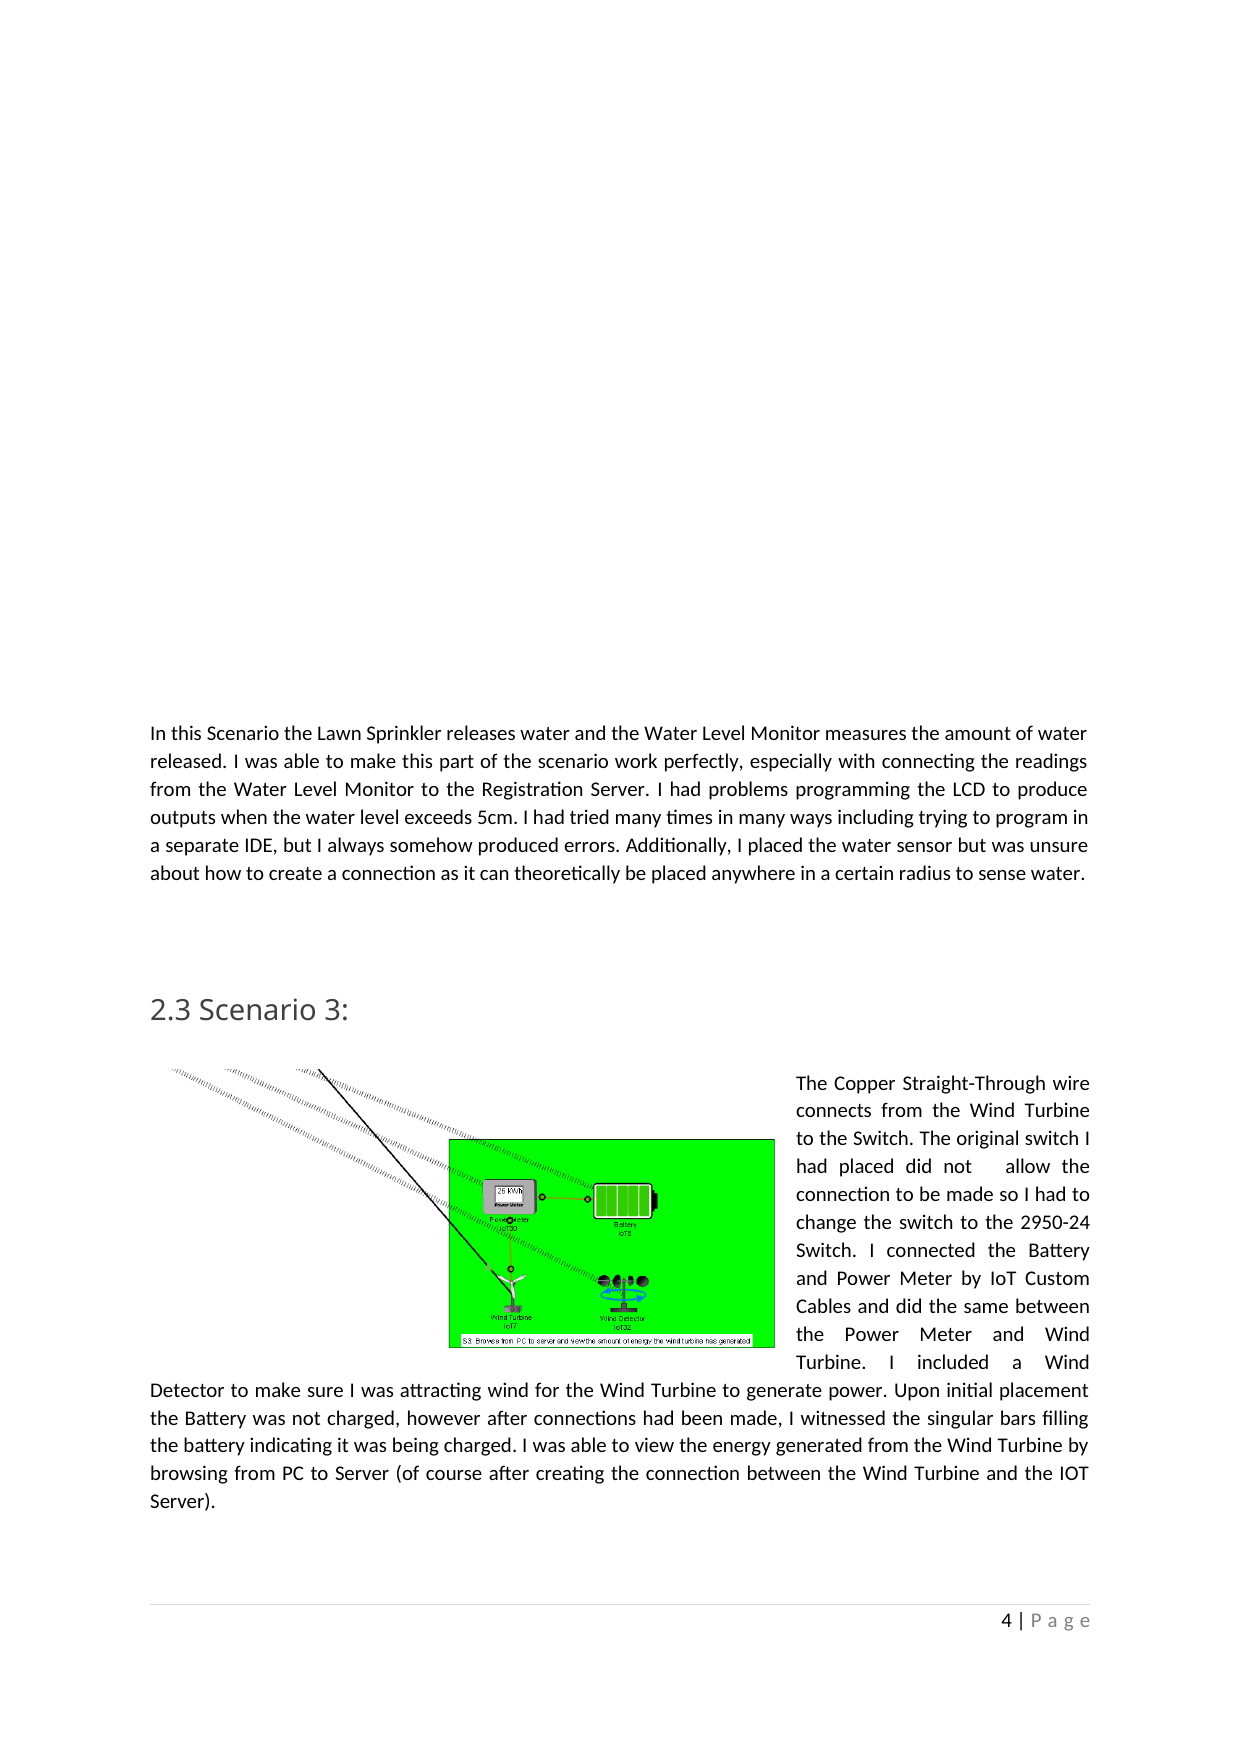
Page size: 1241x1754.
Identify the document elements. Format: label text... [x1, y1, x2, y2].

subtitle 2.3 Scenario 3: [150, 989, 1090, 1029]
text The Copper Straight-Through wire connects from the Wind Turbine to the Switch. The original switch I had placed did not allow the connection to be made so I had to change the switch to the 2950-24 Switch. I connected the Battery and Power Meter by IoT Custom Cables and did the same between the Power Meter and Wind Turbine. I included a Wind Detector to make sure I was attracting wind for the Wind Turbine to generate power. Upon initial placement the Battery was not charged, however after connections had been made, I witnessed the singular bars filling the battery indicating it was being charged. I was able to view the energy generated from the Wind Turbine by browsing from PC to Server (of course after creating the connection between the Wind Turbine and the IOT Server). [150, 1070, 1090, 1514]
text In this Scenario the Lawn Sprinkler releases water and the Water Level Monitor measures the amount of water released. I was able to make this part of the scenario work perfectly, especially with connecting the readings from the Water Level Monitor to the Registration Server. I had problems programming the LCD to produce outputs when the water level exceeds 5cm. I had tried many times in many ways including trying to program in a separate IDE, but I always somehow produced errors. Additionally, I placed the water sensor but was unsure about how to create a connection as it can theoretically be placed anywhere in a certain radius to sense water. [150, 720, 1090, 885]
